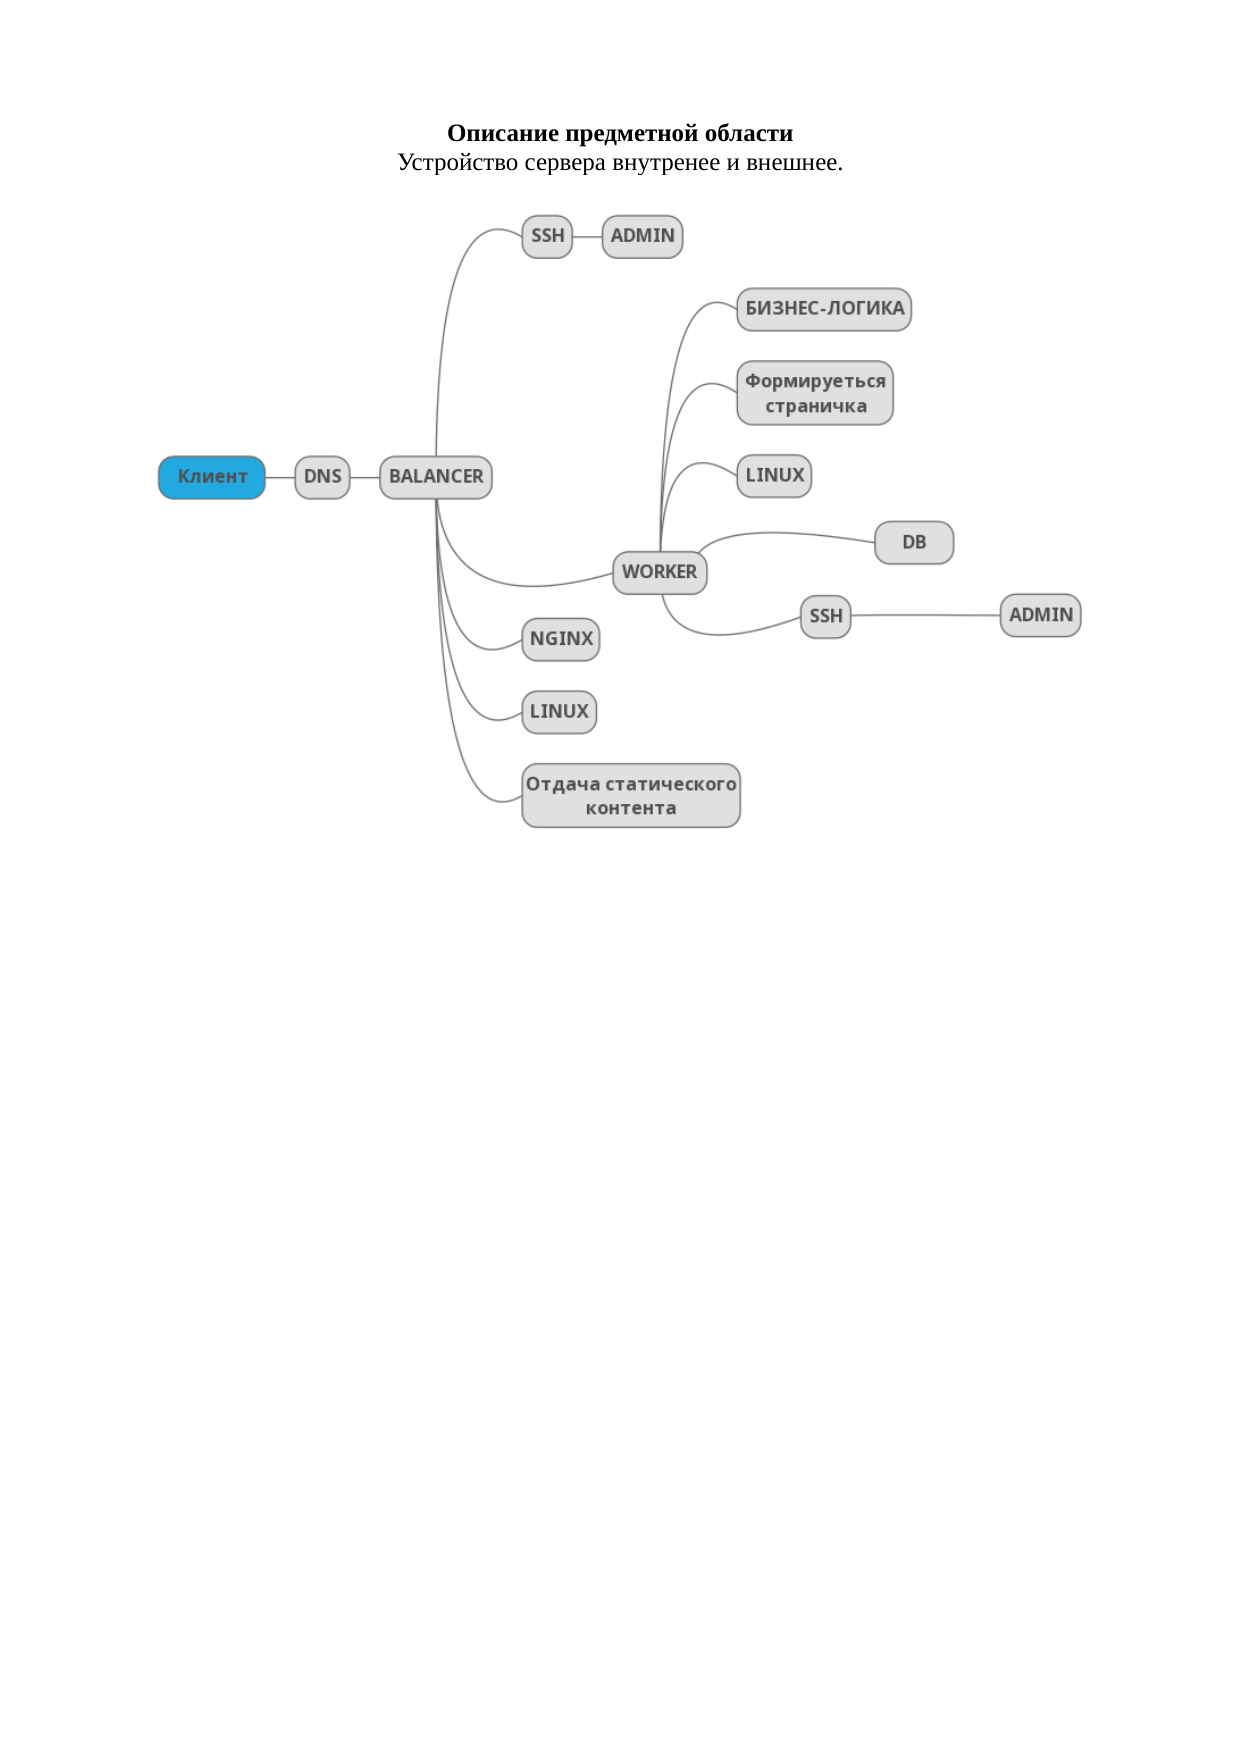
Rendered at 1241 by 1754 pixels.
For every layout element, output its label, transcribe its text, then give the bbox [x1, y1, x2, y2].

text Описание предметной области [118, 118, 1122, 147]
text Устройство сервера внутренее и внешнее. [118, 147, 1122, 175]
picture [118, 175, 1123, 870]
